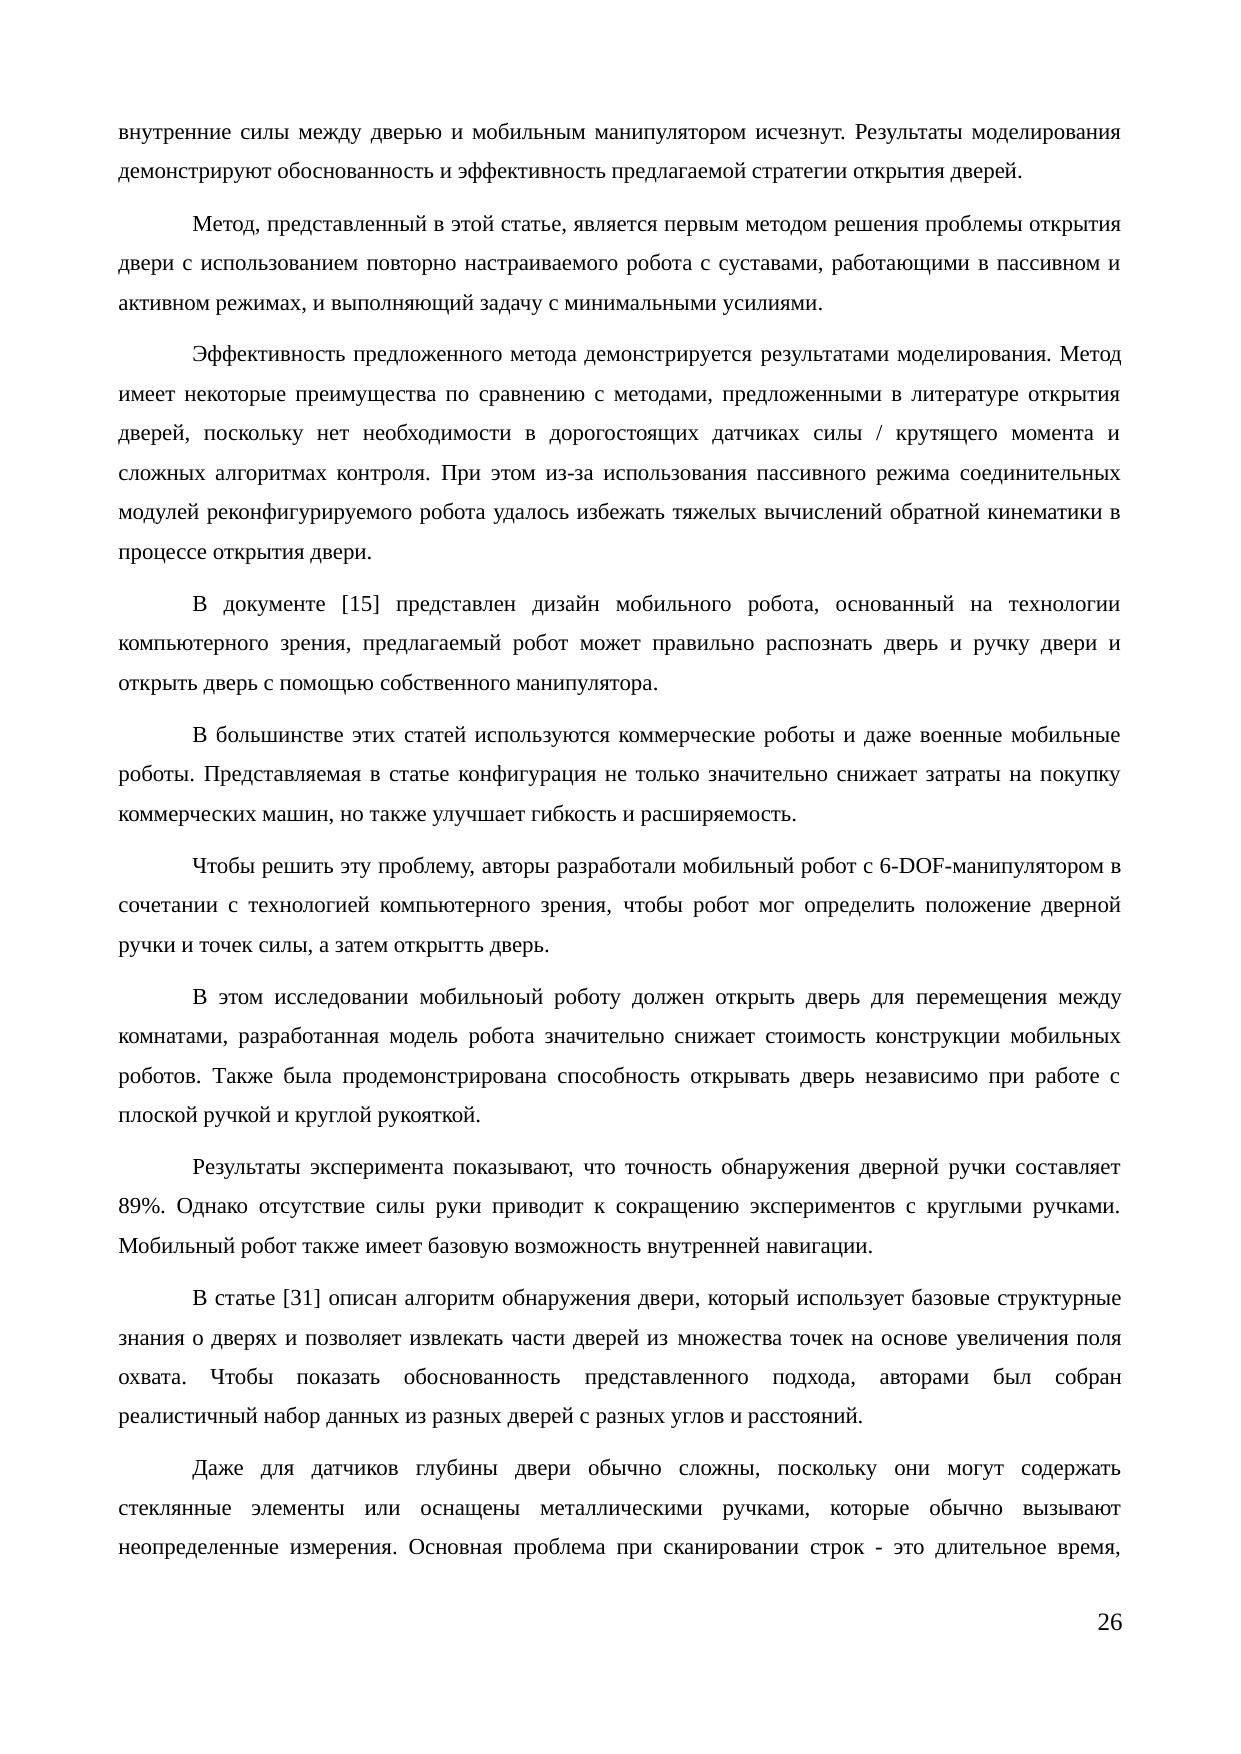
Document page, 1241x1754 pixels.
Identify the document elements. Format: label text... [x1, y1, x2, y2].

text Чтобы решить эту проблему, авторы разработали мобильный робот с 6-DOF-манипулятором в сочетании с технологией компьютерного зрения, чтобы робот мог определить положение дверной ручки и точек силы, а затем открытть дверь. [118, 852, 1122, 957]
text внутренние силы между дверью и мобильным манипулятором исчезнут. Результаты моделирования демонстрируют обоснованность и эффективность предлагаемой стратегии открытия дверей. [118, 118, 1122, 184]
text Результаты эксперимента показывают, что точность обнаружения дверной ручки составляет 89%. Однако отсутствие силы руки приводит к сокращению экспериментов с круглыми ручками. Мобильный робот также имеет базовую возможность внутренней навигации. [118, 1153, 1122, 1258]
text Метод, представленный в этой статье, является первым методом решения проблемы открытия двери с использованием повторно настраиваемого робота с суставами, работающими в пассивном и активном режимах, и выполняющий задачу с минимальными усилиями. [118, 209, 1122, 315]
text В большинстве этих статей используются коммерческие роботы и даже военные мобильные роботы. Представляемая в статье конфигурация не только значительно снижает затраты на покупку коммерческих машин, но также улучшает гибкость и расширяемость. [118, 721, 1122, 826]
text В этом исследовании мобильноый роботу должен открыть дверь для перемещения между комнатами, разработанная модель робота значительно снижает стоимость конструкции мобильных роботов. Также была продемонстрирована способность открывать дверь независимо при работе с плоской ручкой и круглой рукояткой. [118, 983, 1122, 1127]
text В документе [15] представлен дизайн мобильного робота, основанный на технологии компьютерного зрения, предлагаемый робот может правильно распознать дверь и ручку двери и открыть дверь с помощью собственного манипулятора. [118, 590, 1122, 695]
text Даже для датчиков глубины двери обычно сложны, поскольку они могут содержать стеклянные элементы или оснащены металлическими ручками, которые обычно вызывают неопределенные измерения. Основная проблема при сканировании строк - это длительное время, [118, 1454, 1122, 1560]
text В статье [31] описан алгоритм обнаружения двери, который использует базовые структурные знания о дверях и позволяет извлекать части дверей из множества точек на основе увеличения поля охвата. Чтобы показать обоснованность представленного подхода, авторами был собран реалистичный набор данных из разных дверей с разных углов и расстояний. [118, 1284, 1122, 1429]
text Эффективность предложенного метода демонстрируется результатами моделирования. Метод имеет некоторые преимущества по сравнению с методами, предложенными в литературе открытия дверей, поскольку нет необходимости в дорогостоящих датчиках силы / крутящего момента и сложных алгоритмах контроля. При этом из-за использования пассивного режима соединительных модулей реконфигурируемого робота удалось избежать тяжелых вычислений обратной кинематики в процессе открытия двери. [118, 341, 1122, 564]
